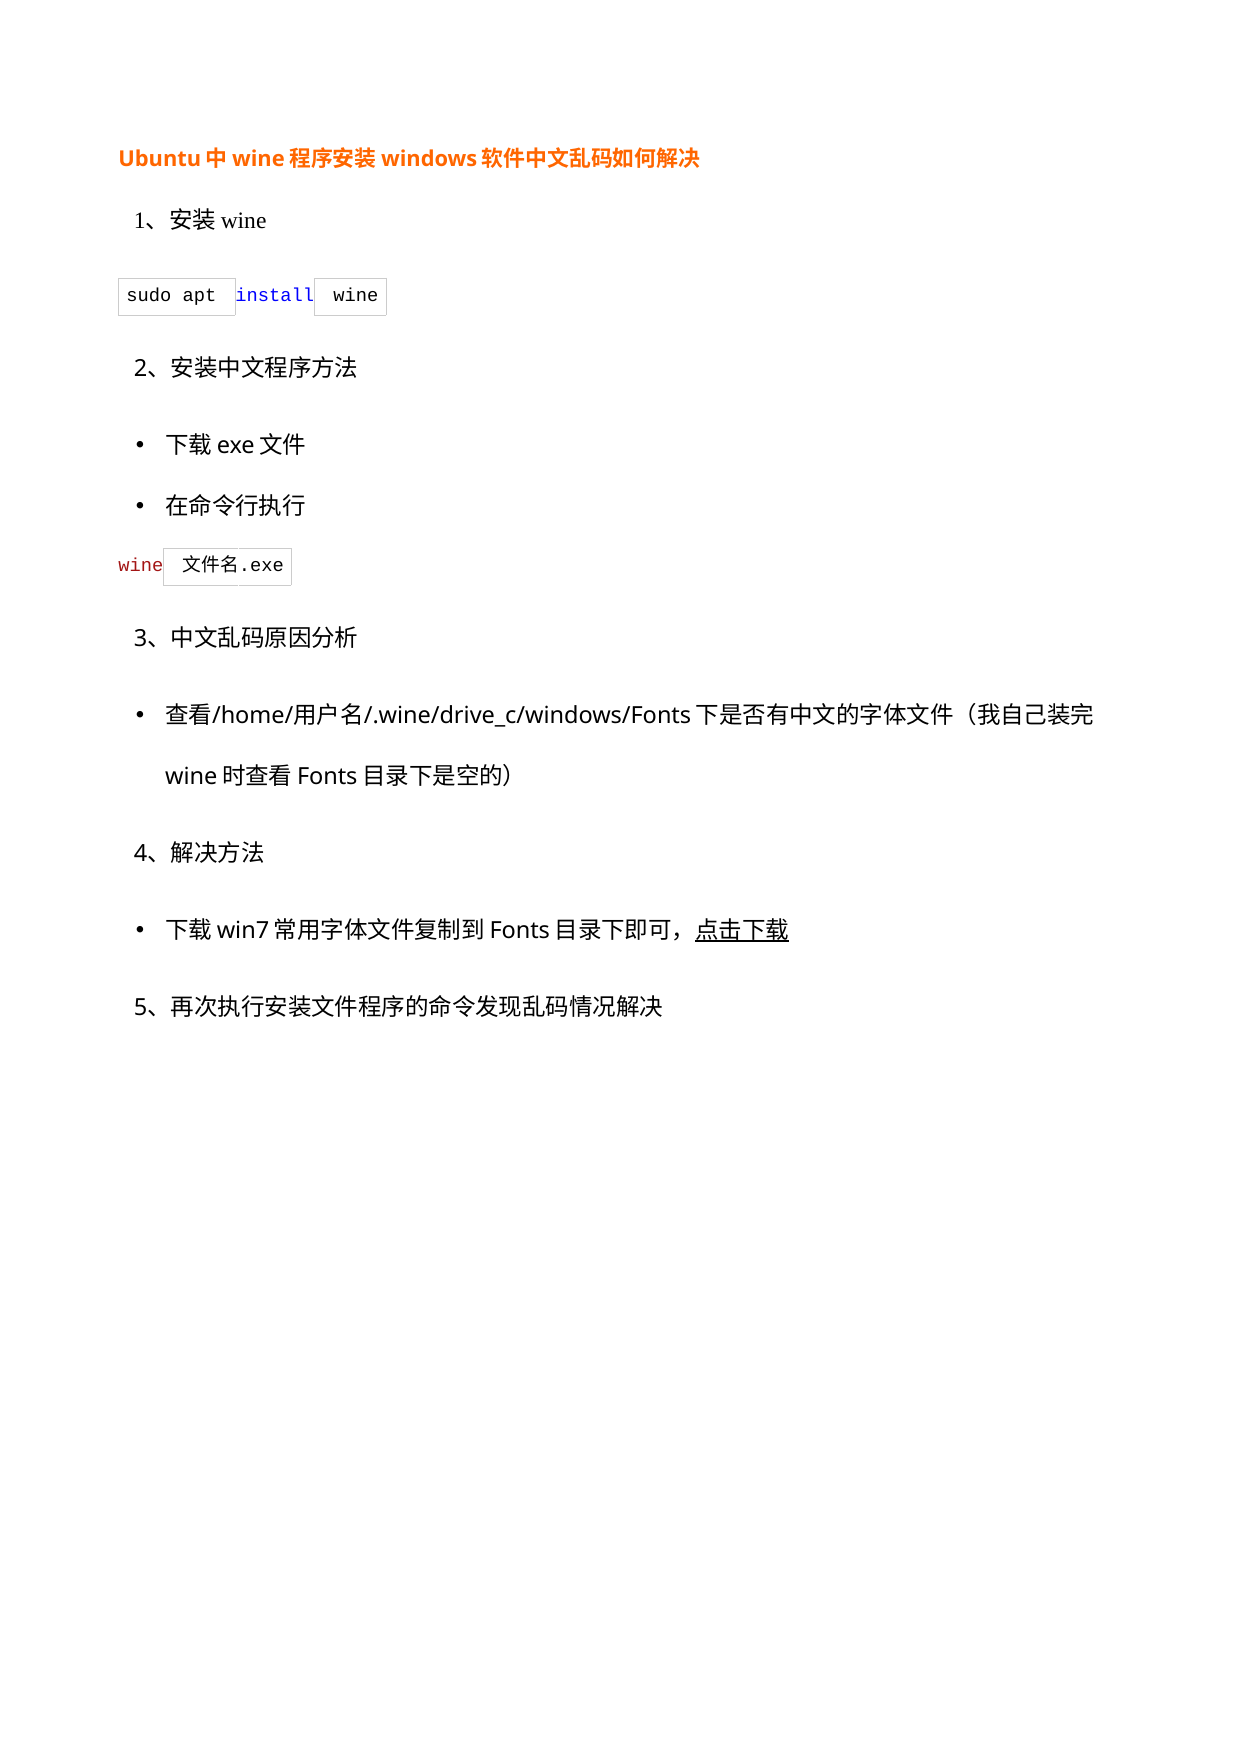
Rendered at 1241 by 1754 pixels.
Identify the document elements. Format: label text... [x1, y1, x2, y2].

text sudo apt [119, 279, 235, 315]
text [387, 278, 1122, 315]
text 文件名.exe [164, 549, 291, 585]
list 下载exe文件 [136, 426, 1122, 460]
text 3、中文乱码原因分析 [134, 619, 1106, 653]
text 4、解决方法 [134, 834, 1106, 868]
list 查看/home/用户名/.wine/drive_c/windows/Fonts下是否有中文的字体文件（我自己装完wine时查看Fonts目录下是空的） [136, 696, 1122, 791]
text 5、再次执行安装文件程序的命令发现乱码情况解决 [134, 988, 1106, 1022]
text 1、安装wine [134, 201, 1106, 235]
subtitle Ubuntu中wine程序安装windows软件中文乱码如何解决 [118, 143, 1122, 173]
text 2、安装中文程序方法 [134, 349, 1106, 383]
list 下载win7常用字体文件复制到Fonts目录下即可，点击下载 [136, 911, 1122, 945]
text wine [315, 279, 386, 315]
list 在命令行执行 [136, 487, 1122, 521]
text install [236, 278, 314, 315]
text [292, 548, 1122, 585]
text wine [118, 548, 163, 585]
